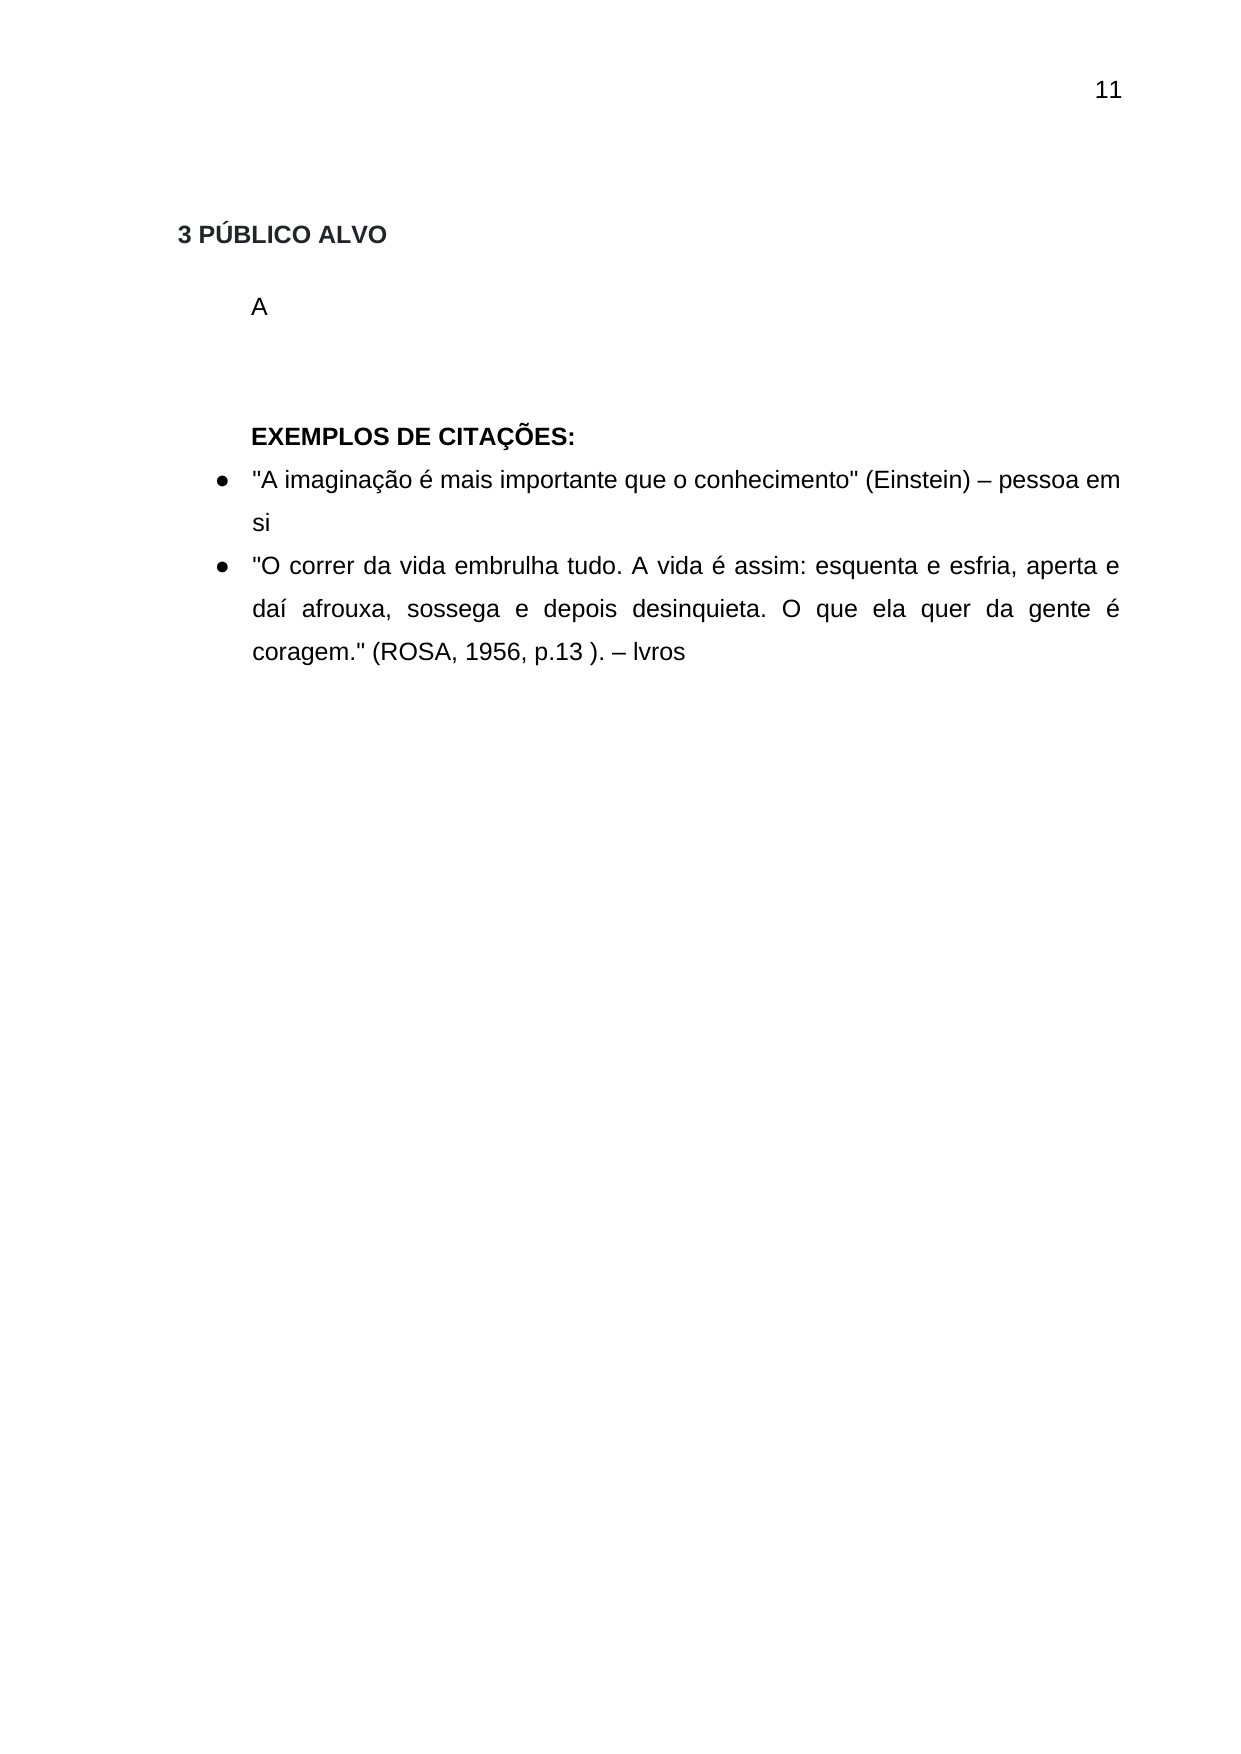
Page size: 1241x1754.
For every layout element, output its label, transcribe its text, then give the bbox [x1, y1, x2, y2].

list "A imaginação é mais importante que o conhecimento" (Einstein) – pessoa em si [214, 464, 1122, 536]
text A [177, 292, 1122, 321]
text EXEMPLOS DE CITAÇÕES: [177, 421, 1122, 450]
list "O correr da vida embrulha tudo. A vida é assim: esquenta e esfria, aperta e daí afrouxa, sossega e depois desinquieta. O que ela quer da gente é coragem." (ROSA, 1956, p.13 ). – lvros [214, 551, 1122, 666]
subtitle 3 PÚBLICO ALVO [177, 220, 1122, 249]
